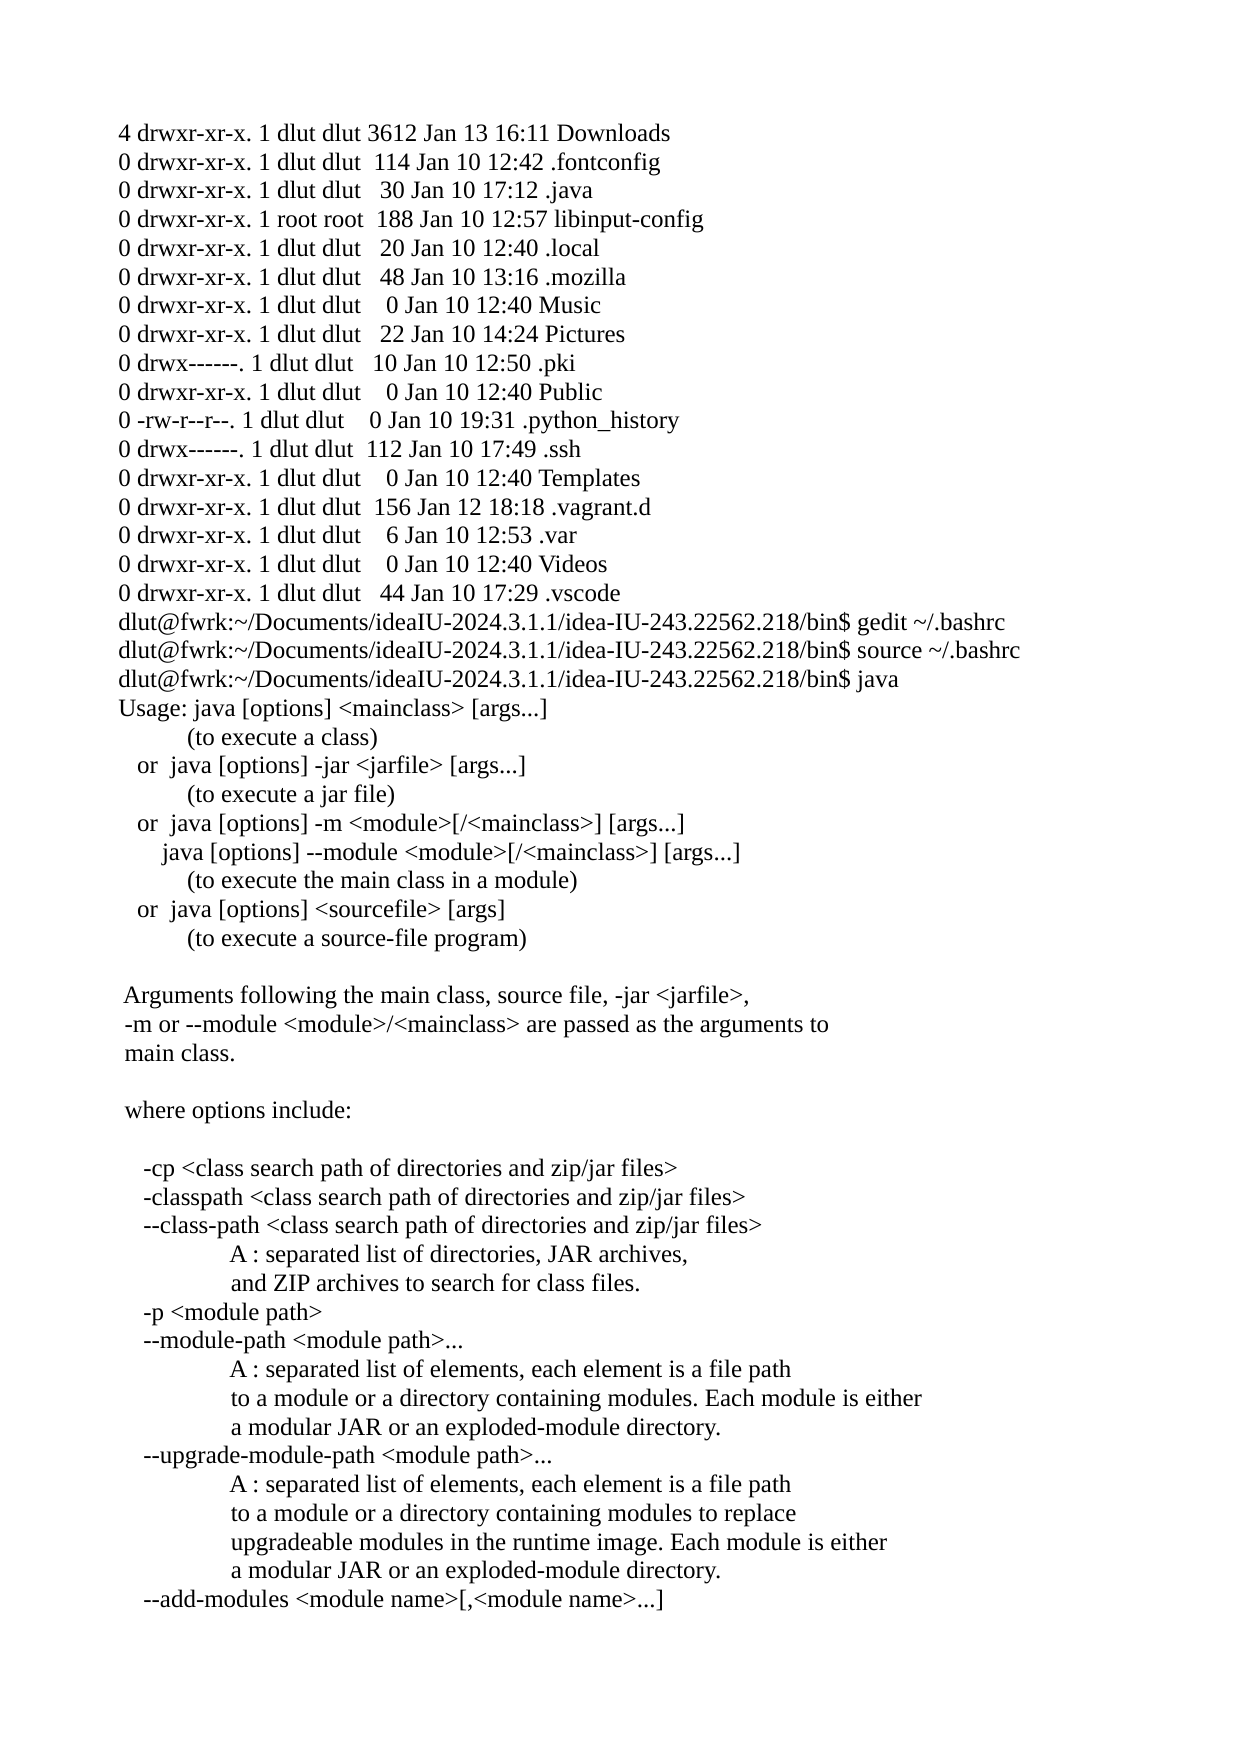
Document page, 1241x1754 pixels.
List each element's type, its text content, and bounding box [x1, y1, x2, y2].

text 0 drwxr-xr-x. 1 dlut dlut 22 Jan 10 14:24 Pictures [118, 319, 1122, 348]
text dlut@fwrk:~/Documents/ideaIU-2024.3.1.1/idea-IU-243.22562.218/bin$ java [118, 664, 1122, 693]
text 0 drwxr-xr-x. 1 dlut dlut 44 Jan 10 17:29 .vscode [118, 578, 1122, 607]
text and ZIP archives to search for class files. [118, 1268, 1122, 1297]
text Usage: java [options] <mainclass> [args...] [118, 693, 1122, 722]
text 0 drwxr-xr-x. 1 dlut dlut 114 Jan 10 12:42 .fontconfig [118, 147, 1122, 176]
text (to execute a jar file) [118, 779, 1122, 808]
text -classpath <class search path of directories and zip/jar files> [118, 1182, 1122, 1211]
text a modular JAR or an exploded-module directory. [118, 1556, 1122, 1584]
text -p <module path> [118, 1297, 1122, 1326]
text 0 -rw-r--r--. 1 dlut dlut 0 Jan 10 19:31 .python_history [118, 406, 1122, 434]
text --add-modules <module name>[,<module name>...] [118, 1584, 1122, 1613]
text --class-path <class search path of directories and zip/jar files> [118, 1211, 1122, 1239]
text where options include: [118, 1096, 1122, 1124]
text -cp <class search path of directories and zip/jar files> [118, 1153, 1122, 1182]
text --upgrade-module-path <module path>... [118, 1441, 1122, 1469]
text A : separated list of elements, each element is a file path [118, 1469, 1122, 1498]
text (to execute a source-file program) [118, 923, 1122, 952]
text dlut@fwrk:~/Documents/ideaIU-2024.3.1.1/idea-IU-243.22562.218/bin$ source ~/.bashrc [118, 636, 1122, 664]
text --module-path <module path>... [118, 1326, 1122, 1354]
text 0 drwxr-xr-x. 1 dlut dlut 0 Jan 10 12:40 Videos [118, 549, 1122, 578]
text 0 drwxr-xr-x. 1 dlut dlut 0 Jan 10 12:40 Templates [118, 463, 1122, 492]
text to a module or a directory containing modules to replace [118, 1498, 1122, 1527]
text 0 drwxr-xr-x. 1 dlut dlut 0 Jan 10 12:40 Music [118, 291, 1122, 319]
text or java [options] <sourcefile> [args] [118, 894, 1122, 923]
text A : separated list of directories, JAR archives, [118, 1239, 1122, 1268]
text to a module or a directory containing modules. Each module is either [118, 1383, 1122, 1412]
text 4 drwxr-xr-x. 1 dlut dlut 3612 Jan 13 16:11 Downloads [118, 118, 1122, 147]
text 0 drwxr-xr-x. 1 dlut dlut 20 Jan 10 12:40 .local [118, 233, 1122, 262]
text (to execute the main class in a module) [118, 866, 1122, 894]
text java [options] --module <module>[/<mainclass>] [args...] [118, 837, 1122, 866]
text 0 drwxr-xr-x. 1 dlut dlut 0 Jan 10 12:40 Public [118, 377, 1122, 406]
text 0 drwxr-xr-x. 1 dlut dlut 156 Jan 12 18:18 .vagrant.d [118, 492, 1122, 521]
text A : separated list of elements, each element is a file path [118, 1354, 1122, 1383]
text or java [options] -m <module>[/<mainclass>] [args...] [118, 808, 1122, 837]
text main class. [118, 1038, 1122, 1067]
text upgradeable modules in the runtime image. Each module is either [118, 1527, 1122, 1556]
text 0 drwxr-xr-x. 1 dlut dlut 48 Jan 10 13:16 .mozilla [118, 262, 1122, 291]
text (to execute a class) [118, 722, 1122, 751]
text Arguments following the main class, source file, -jar <jarfile>, [118, 981, 1122, 1009]
text 0 drwxr-xr-x. 1 dlut dlut 30 Jan 10 17:12 .java [118, 176, 1122, 204]
text -m or --module <module>/<mainclass> are passed as the arguments to [118, 1009, 1122, 1038]
text 0 drwxr-xr-x. 1 root root 188 Jan 10 12:57 libinput-config [118, 204, 1122, 233]
text or java [options] -jar <jarfile> [args...] [118, 751, 1122, 779]
text a modular JAR or an exploded-module directory. [118, 1412, 1122, 1441]
text 0 drwx------. 1 dlut dlut 10 Jan 10 12:50 .pki [118, 348, 1122, 377]
text 0 drwxr-xr-x. 1 dlut dlut 6 Jan 10 12:53 .var [118, 521, 1122, 549]
text dlut@fwrk:~/Documents/ideaIU-2024.3.1.1/idea-IU-243.22562.218/bin$ gedit ~/.bashrc [118, 607, 1122, 636]
text 0 drwx------. 1 dlut dlut 112 Jan 10 17:49 .ssh [118, 434, 1122, 463]
